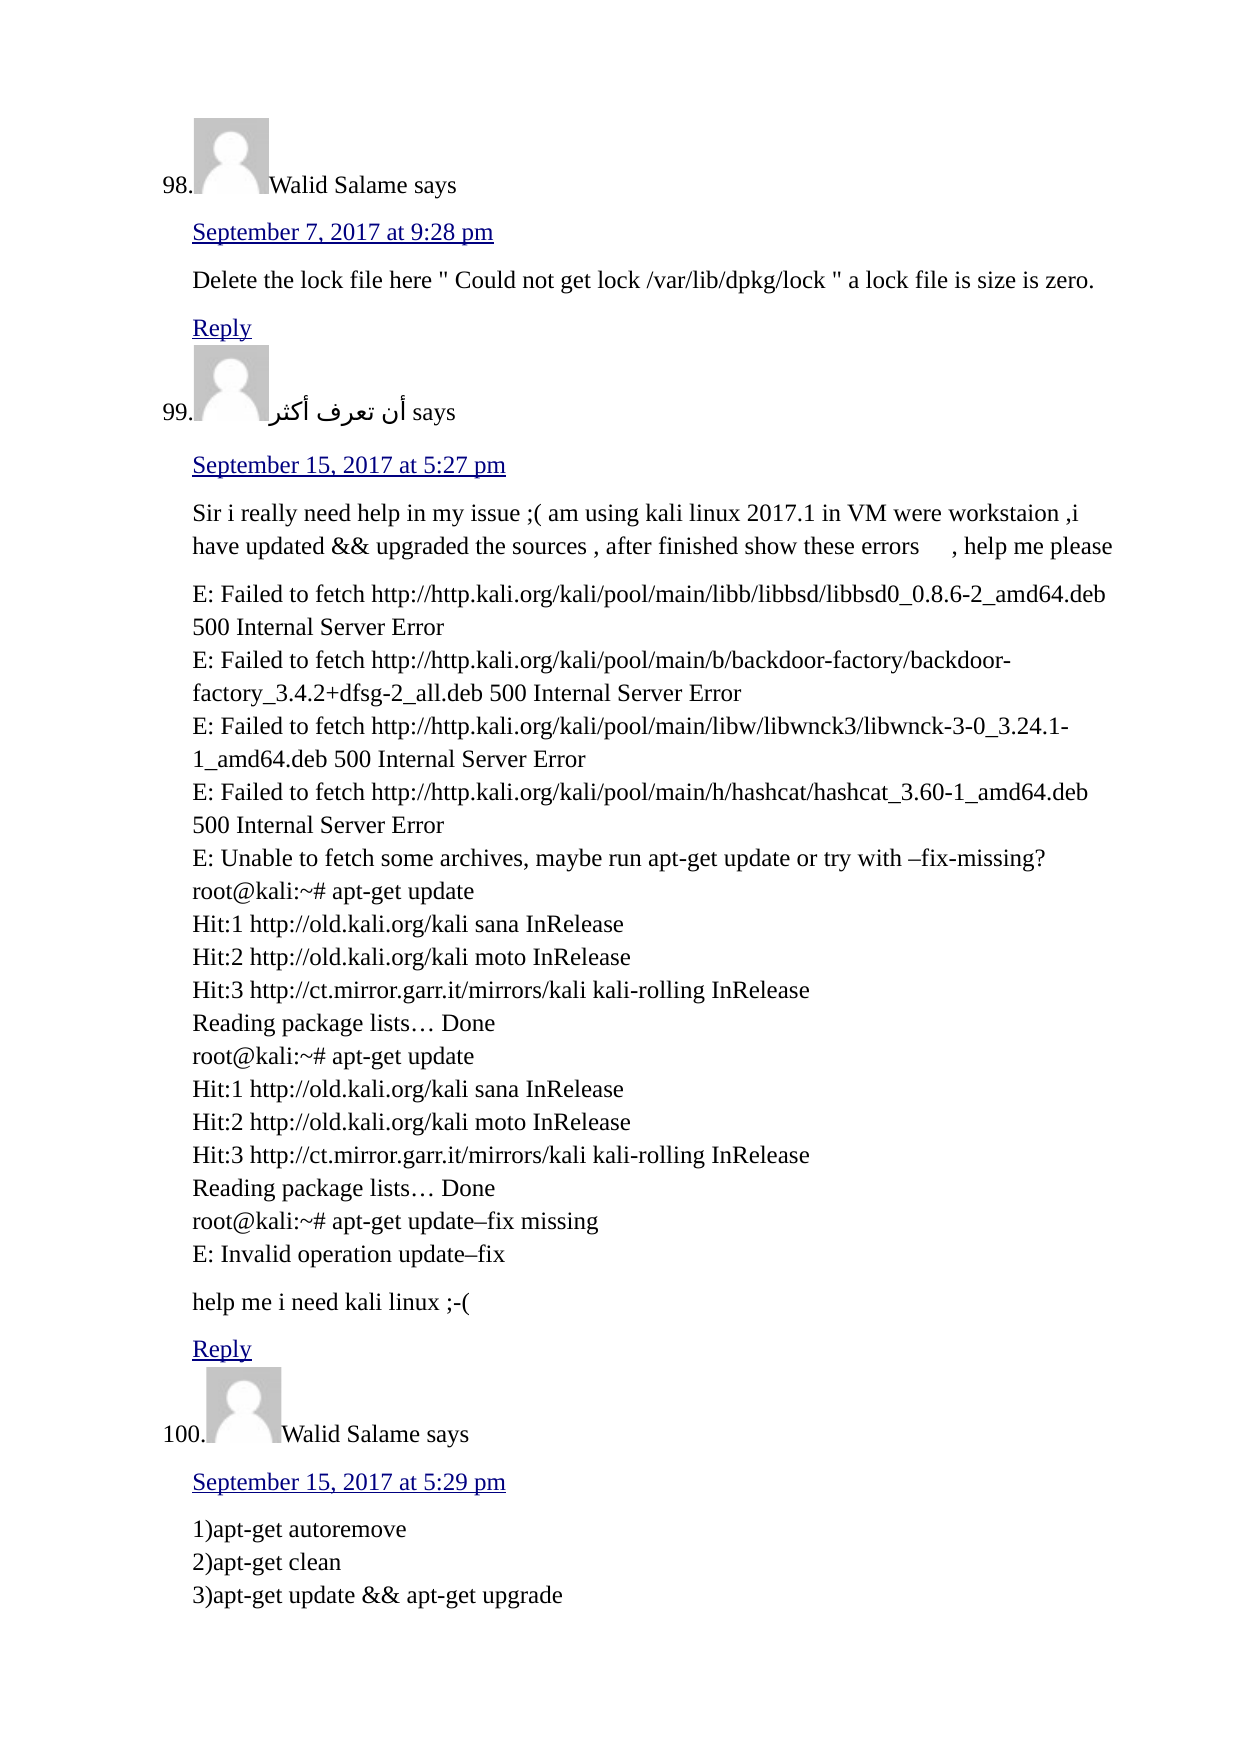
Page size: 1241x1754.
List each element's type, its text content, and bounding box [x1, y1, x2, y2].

list Sir i really need help in my issue ;( am using kali linux 2017.1 in VM were workstaion ,i have updated && upgraded the sources , after finished show these errors 🙁 , help me please [162, 498, 1122, 560]
list أن تعرف أكثر says [162, 346, 1122, 431]
list Delete the lock file here " Could not get lock /var/lib/dpkg/lock " a lock file is size is zero. [162, 265, 1122, 294]
list Walid Salame says [162, 1367, 1122, 1448]
list 1)apt-get autoremove 2)apt-get clean 3)apt-get update && apt-get upgrade [162, 1514, 1122, 1609]
list E: Failed to fetch http://http.kali.org/kali/pool/main/libb/libbsd/libbsd0_0.8.6-2_amd64.deb 500 Internal Server Error E: Failed to fetch http://http.kali.org/kali/pool/main/b/backdoor-factory/backdoor-factory_3.4.2+dfsg-2_all.deb 500 Internal Server Error E: Failed to fetch http://http.kali.org/kali/pool/main/libw/libwnck3/libwnck-3-0_3.24.1-1_amd64.deb 500 Internal Server Error E: Failed to fetch http://http.kali.org/kali/pool/main/h/hashcat/hashcat_3.60-1_amd64.deb 500 Internal Server Error E: Unable to fetch some archives, maybe run apt-get update or try with –fix-missing? root@kali:~# apt-get update Hit:1 http://old.kali.org/kali sana InRelease Hit:2 http://old.kali.org/kali moto InRelease Hit:3 http://ct.mirror.garr.it/mirrors/kali kali-rolling InRelease Reading package lists… Done root@kali:~# apt-get update Hit:1 http://old.kali.org/kali sana InRelease Hit:2 http://old.kali.org/kali moto InRelease Hit:3 http://ct.mirror.garr.it/mirrors/kali kali-rolling InRelease Reading package lists… Done root@kali:~# apt-get update–fix missing E: Invalid operation update–fix [162, 579, 1122, 1268]
list Reply [162, 1334, 1122, 1363]
list September 15, 2017 at 5:29 pm [162, 1467, 1122, 1495]
list September 15, 2017 at 5:27 pm [162, 450, 1122, 479]
picture [193, 118, 269, 194]
picture [193, 345, 269, 421]
list Walid Salame says [162, 118, 1122, 198]
picture [206, 1367, 282, 1443]
list September 7, 2017 at 9:28 pm [162, 217, 1122, 246]
list help me i need kali linux ;-( [162, 1287, 1122, 1315]
list Reply [162, 313, 1122, 341]
